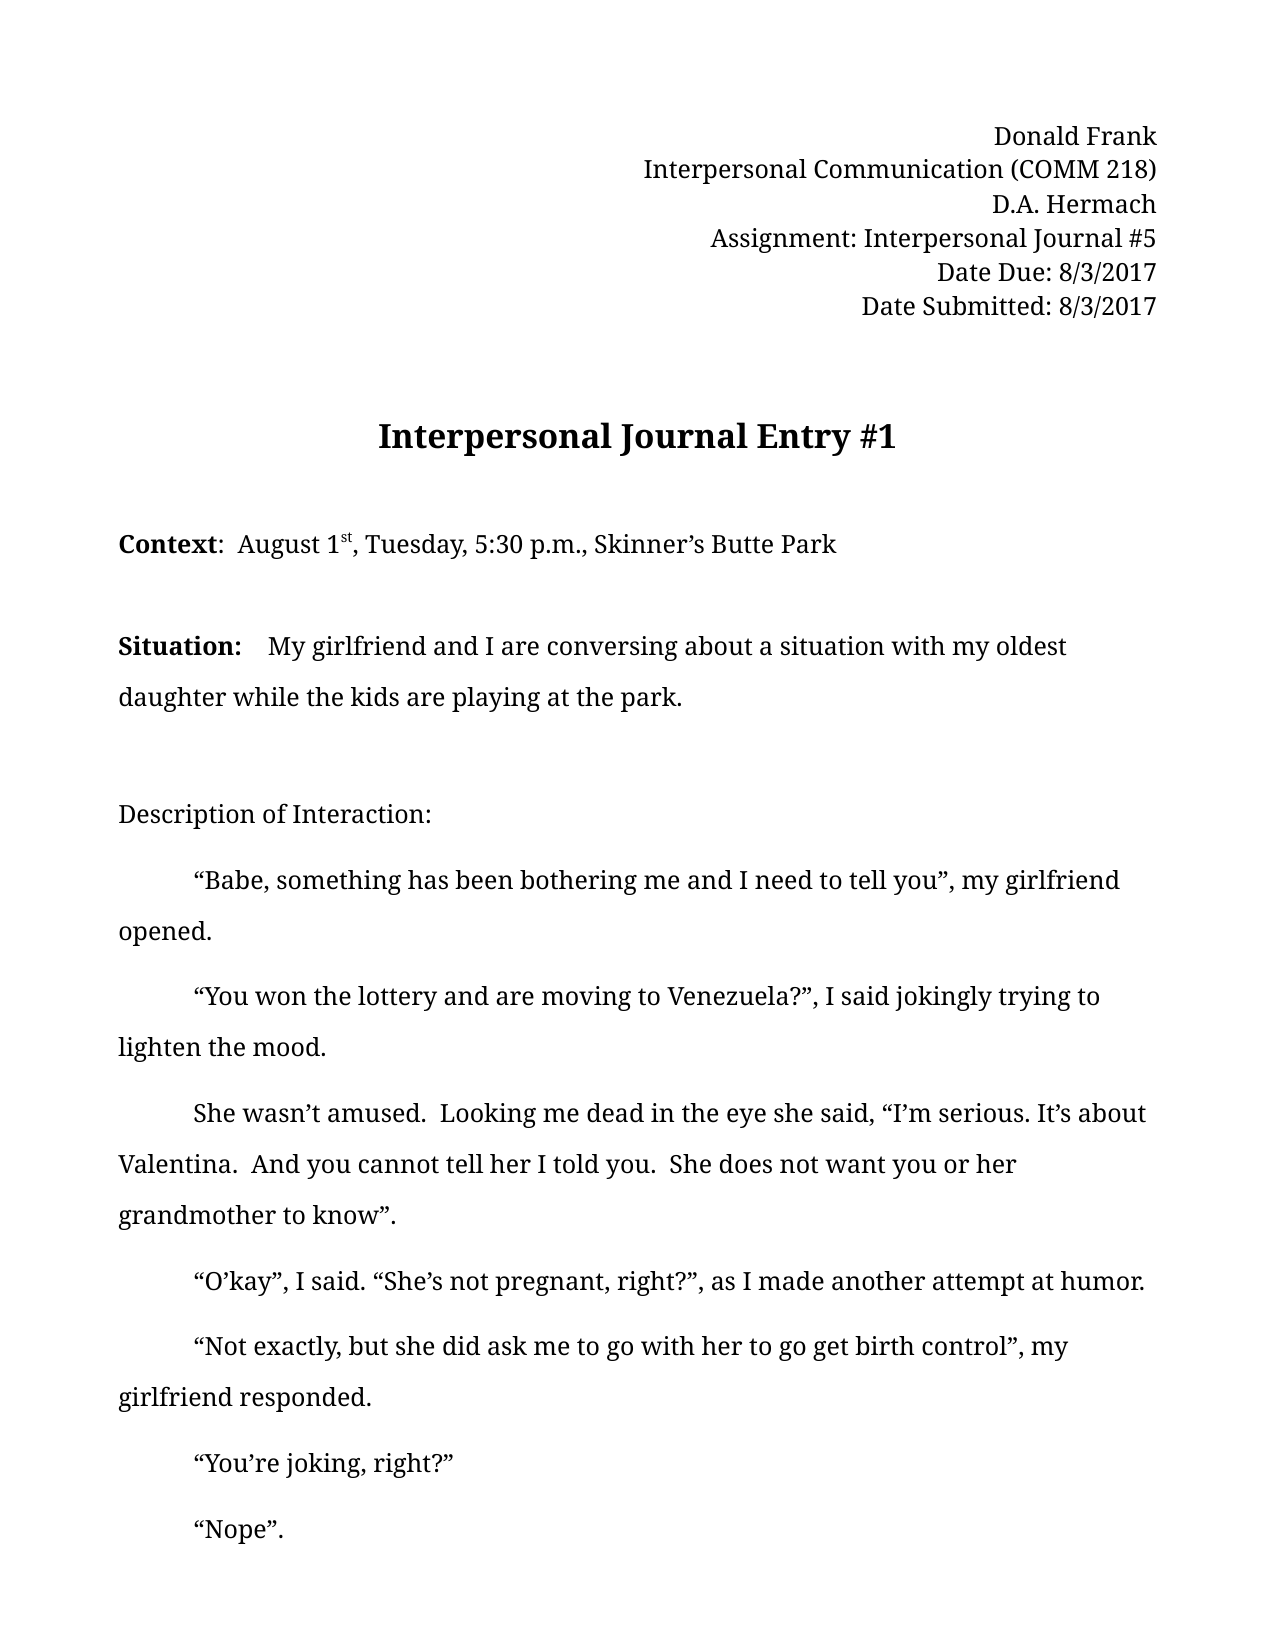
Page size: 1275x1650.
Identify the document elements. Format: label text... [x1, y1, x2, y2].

text Assignment: Interpersonal Journal #5 [118, 220, 1157, 254]
text Context: August 1st, Tuesday, 5:30 p.m., Skinner’s Butte Park [118, 527, 1157, 561]
text “You’re joking, right?” [118, 1446, 1157, 1480]
text Description of Interaction: [118, 797, 1157, 831]
text “Babe, something has been bothering me and I need to tell you”, my girlfriend opened. [118, 862, 1157, 947]
text Date Submitted: 8/3/2017 [118, 288, 1157, 322]
text “Nope”. [118, 1511, 1157, 1545]
text Donald Frank [118, 118, 1157, 152]
text “You won the lottery and are moving to Venezuela?”, I said jokingly trying to lighten the mood. [118, 979, 1157, 1064]
text Situation: My girlfriend and I are conversing about a situation with my oldest daughter while the kids are playing at the park. [118, 629, 1157, 714]
text “O’kay”, I said. “She’s not pregnant, right?”, as I made another attempt at humor. [118, 1263, 1157, 1297]
text Date Due: 8/3/2017 [118, 254, 1157, 288]
text Interpersonal Journal Entry #1 [118, 413, 1157, 459]
text Interpersonal Communication (COMM 218) [118, 152, 1157, 186]
text She wasn’t amused. Looking me dead in the eye she said, “I’m serious. It’s about Valentina. And you cannot tell her I told you. She does not want you or her grandmother to know”. [118, 1096, 1157, 1232]
text “Not exactly, but she did ask me to go with her to go get birth control”, my girlfriend responded. [118, 1329, 1157, 1414]
text D.A. Hermach [118, 186, 1157, 220]
